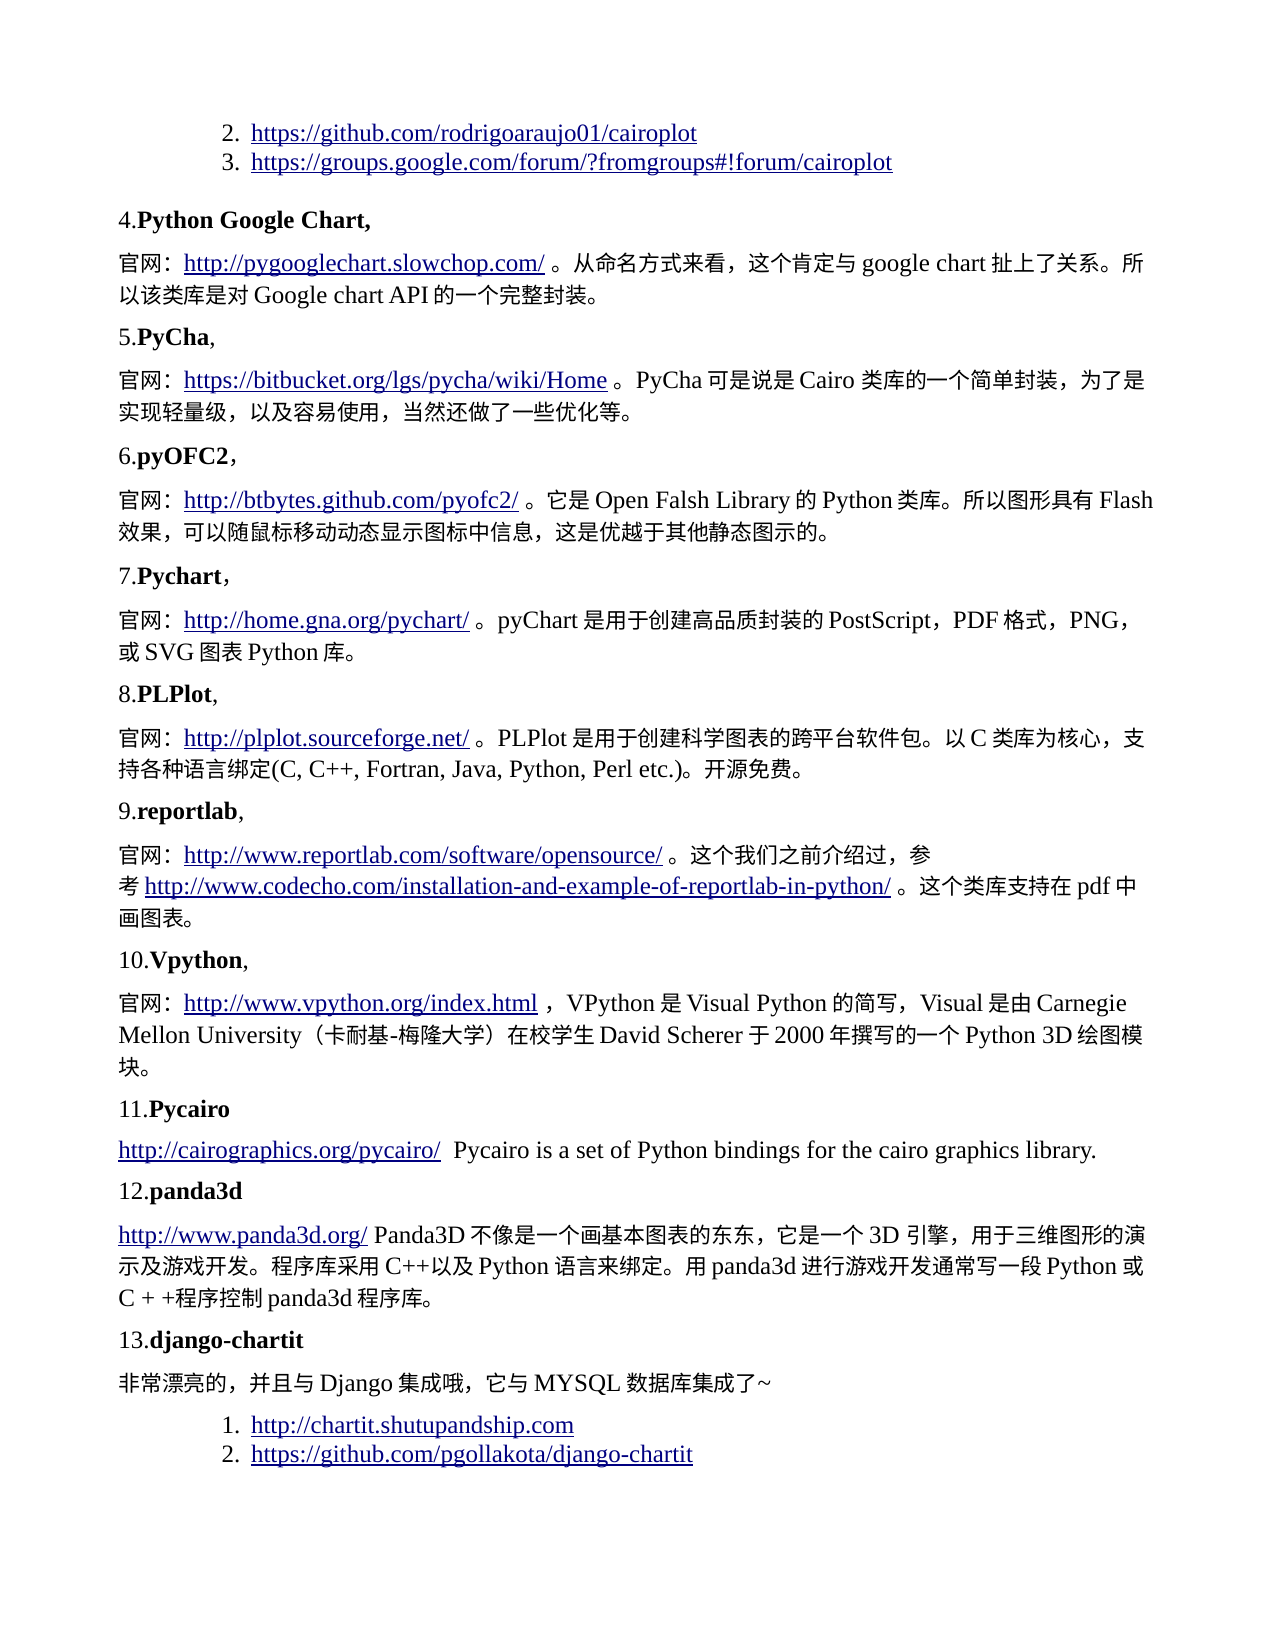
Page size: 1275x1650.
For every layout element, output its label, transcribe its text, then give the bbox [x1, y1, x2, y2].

text 5.PyCha, [118, 322, 1157, 351]
text 官网：http://www.reportlab.com/software/opensource/ 。这个我们之前介绍过，参考http://www.codecho.com/installation-and-example-of-reportlab-in-python/ 。这个类库支持在pdf中画图表。 [118, 838, 1157, 933]
text 11.Pycairo [118, 1094, 1157, 1123]
list https://github.com/pgollakota/django-chartit [221, 1439, 1098, 1468]
list https://groups.google.com/forum/?fromgroups#!forum/cairoplot [221, 147, 1098, 176]
text 官网：http://pygooglechart.slowchop.com/ 。从命名方式来看，这个肯定与google chart扯上了关系。所以该类库是对Google chart API的一个完整封装。 [118, 246, 1157, 310]
text 官网：http://home.gna.org/pychart/ 。pyChart是用于创建高品质封装的PostScript，PDF格式，PNG，或SVG图表Python库。 [118, 603, 1157, 667]
text 官网：http://btbytes.github.com/pyofc2/ 。它是Open Falsh Library的Python类库。所以图形具有Flash效果，可以随鼠标移动动态显示图标中信息，这是优越于其他静态图示的。 [118, 483, 1157, 547]
text 官网：http://plplot.sourceforge.net/ 。PLPlot是用于创建科学图表的跨平台软件包。以C类库为核心，支持各种语言绑定(C, C++, Fortran, Java, Python, Perl etc.)。开源免费。 [118, 721, 1157, 784]
text 官网：https://bitbucket.org/lgs/pycha/wiki/Home 。PyCha可是说是Cairo 类库的一个简单封装，为了是实现轻量级，以及容易使用，当然还做了一些优化等。 [118, 363, 1157, 427]
text 12.panda3d [118, 1176, 1157, 1205]
text 官网：http://www.vpython.org/index.html ，VPython是Visual Python的简写，Visual是由Carnegie Mellon University（卡耐基-梅隆大学）在校学生David Scherer于2000年撰写的一个Python 3D绘图模块。 [118, 986, 1157, 1081]
text 非常漂亮的，并且与Django集成哦，它与MYSQL数据库集成了~ [118, 1366, 1157, 1398]
text http://cairographics.org/pycairo/ Pycairo is a set of Python bindings for the cairo graphics library. [118, 1135, 1157, 1164]
text http://www.panda3d.org/ Panda3D不像是一个画基本图表的东东，它是一个 3D 引擎，用于三维图形的演示及游戏开发。程序库采用C++以及Python语言来绑定。用panda3d进行游戏开发通常写一段Python或C + +程序控制panda3d程序库。 [118, 1218, 1157, 1313]
text 4.Python Google Chart, [118, 205, 1157, 234]
text 9.reportlab, [118, 796, 1157, 825]
text 10.Vpython, [118, 945, 1157, 974]
text 7.Pychart， [118, 559, 1157, 591]
text 13.django-chartit [118, 1325, 1157, 1354]
list https://github.com/rodrigoaraujo01/cairoplot [221, 118, 1098, 147]
text 6.pyOFC2， [118, 439, 1157, 471]
list http://chartit.shutupandship.com [221, 1411, 1098, 1439]
text 8.PLPlot, [118, 679, 1157, 708]
